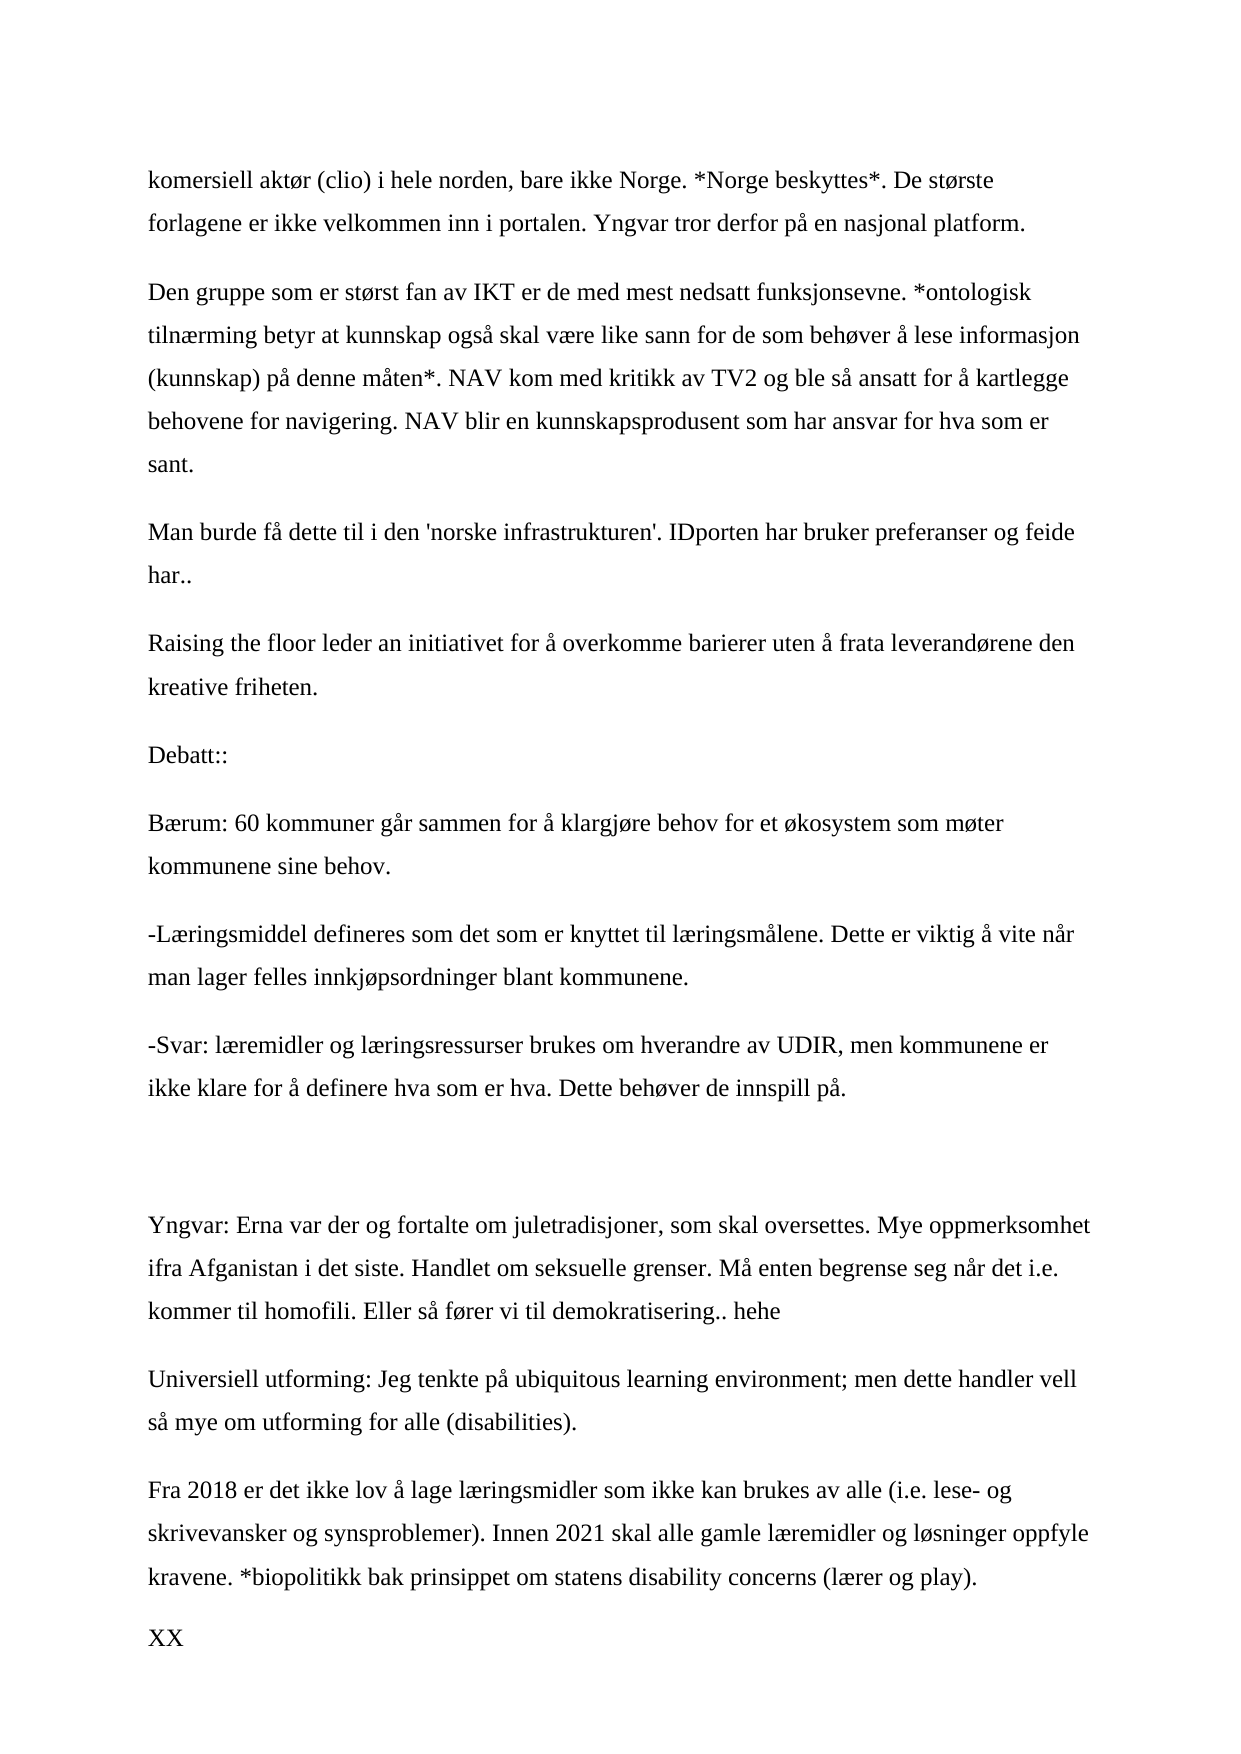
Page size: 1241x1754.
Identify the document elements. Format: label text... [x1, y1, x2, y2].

text Raising the floor leder an initiativet for å overkomme barierer uten å frata leverandørene den kreative friheten. [148, 628, 1092, 700]
text komersiell aktør (clio) i hele norden, bare ikke Norge. *Norge beskyttes*. De største forlagene er ikke velkommen inn i portalen. Yngvar tror derfor på en nasjonal platform. [148, 165, 1092, 237]
text -Læringsmiddel defineres som det som er knyttet til læringsmålene. Dette er viktig å vite når man lager felles innkjøpsordninger blant kommunene. [148, 919, 1092, 991]
text Man burde få dette til i den 'norske infrastrukturen'. IDporten har bruker preferanser og feide har.. [148, 517, 1092, 589]
text Universiell utforming: Jeg tenkte på ubiquitous learning environment; men dette handler vell så mye om utforming for alle (disabilities). [148, 1364, 1092, 1436]
text Debatt:: [148, 740, 1092, 768]
text Bærum: 60 kommuner går sammen for å klargjøre behov for et økosystem som møter kommunene sine behov. [148, 808, 1092, 880]
text Fra 2018 er det ikke lov å lage læringsmidler som ikke kan brukes av alle (i.e. lese- og skrivevansker og synsproblemer). Innen 2021 skal alle gamle læremidler og løsninger oppfyle kravene. *biopolitikk bak prinsippet om statens disability concerns (lærer og play). [148, 1475, 1092, 1590]
text Den gruppe som er størst fan av IKT er de med mest nedsatt funksjonsevne. *ontologisk tilnærming betyr at kunnskap også skal være like sann for de som behøver å lese informasjon (kunnskap) på denne måten*. NAV kom med kritikk av TV2 og ble så ansatt for å kartlegge behovene for navigering. NAV blir en kunnskapsprodusent som har ansvar for hva som er sant. [148, 277, 1092, 478]
text -Svar: læremidler og læringsressurser brukes om hverandre av UDIR, men kommunene er ikke klare for å definere hva som er hva. Dette behøver de innspill på. [148, 1030, 1092, 1102]
text Yngvar: Erna var der og fortalte om juletradisjoner, som skal oversettes. Mye oppmerksomhet ifra Afganistan i det siste. Handlet om seksuelle grenser. Må enten begrense seg når det i.e. kommer til homofili. Eller så fører vi til demokratisering.. hehe [148, 1210, 1092, 1325]
